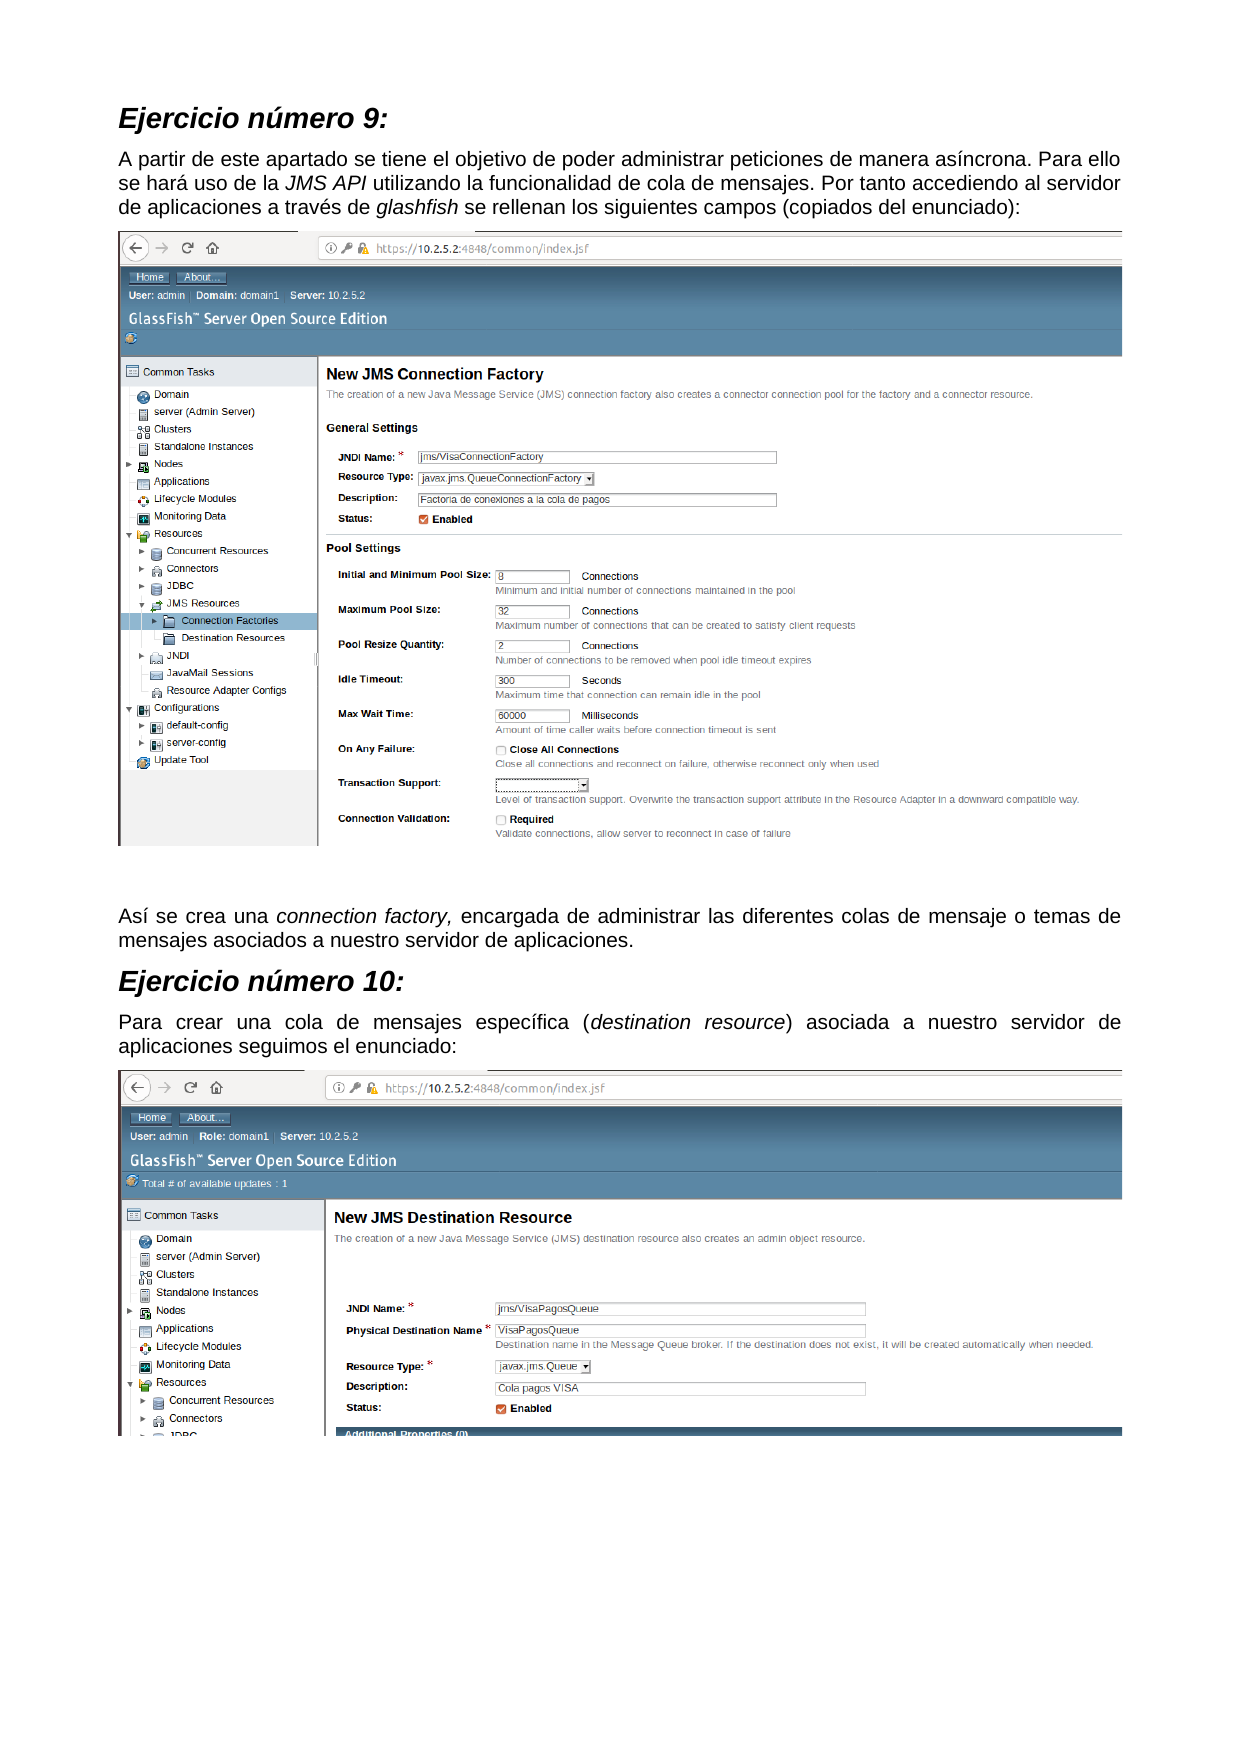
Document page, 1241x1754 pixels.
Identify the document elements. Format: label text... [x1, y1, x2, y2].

text Ejercicio número 10: [118, 964, 1122, 998]
picture [118, 1070, 1123, 1436]
picture [118, 231, 1123, 846]
text A partir de este apartado se tiene el objetivo de poder administrar peticiones de manera asíncrona. Para ello se hará uso de la JMS API utilizando la funcionalidad de cola de mensajes. Por tanto accediendo al servidor de aplicaciones a través de glashfish se rellenan los siguientes campos (copiados del enunciado): [118, 147, 1122, 219]
text Ejercicio número 9: [118, 101, 1122, 134]
text Así se crea una connection factory, encargada de administrar las diferentes colas de mensaje o temas de mensajes asociados a nuestro servidor de aplicaciones. [118, 846, 1122, 952]
text Para crear una cola de mensajes específica (destination resource) asociada a nuestro servidor de aplicaciones seguimos el enunciado: [118, 1010, 1122, 1058]
